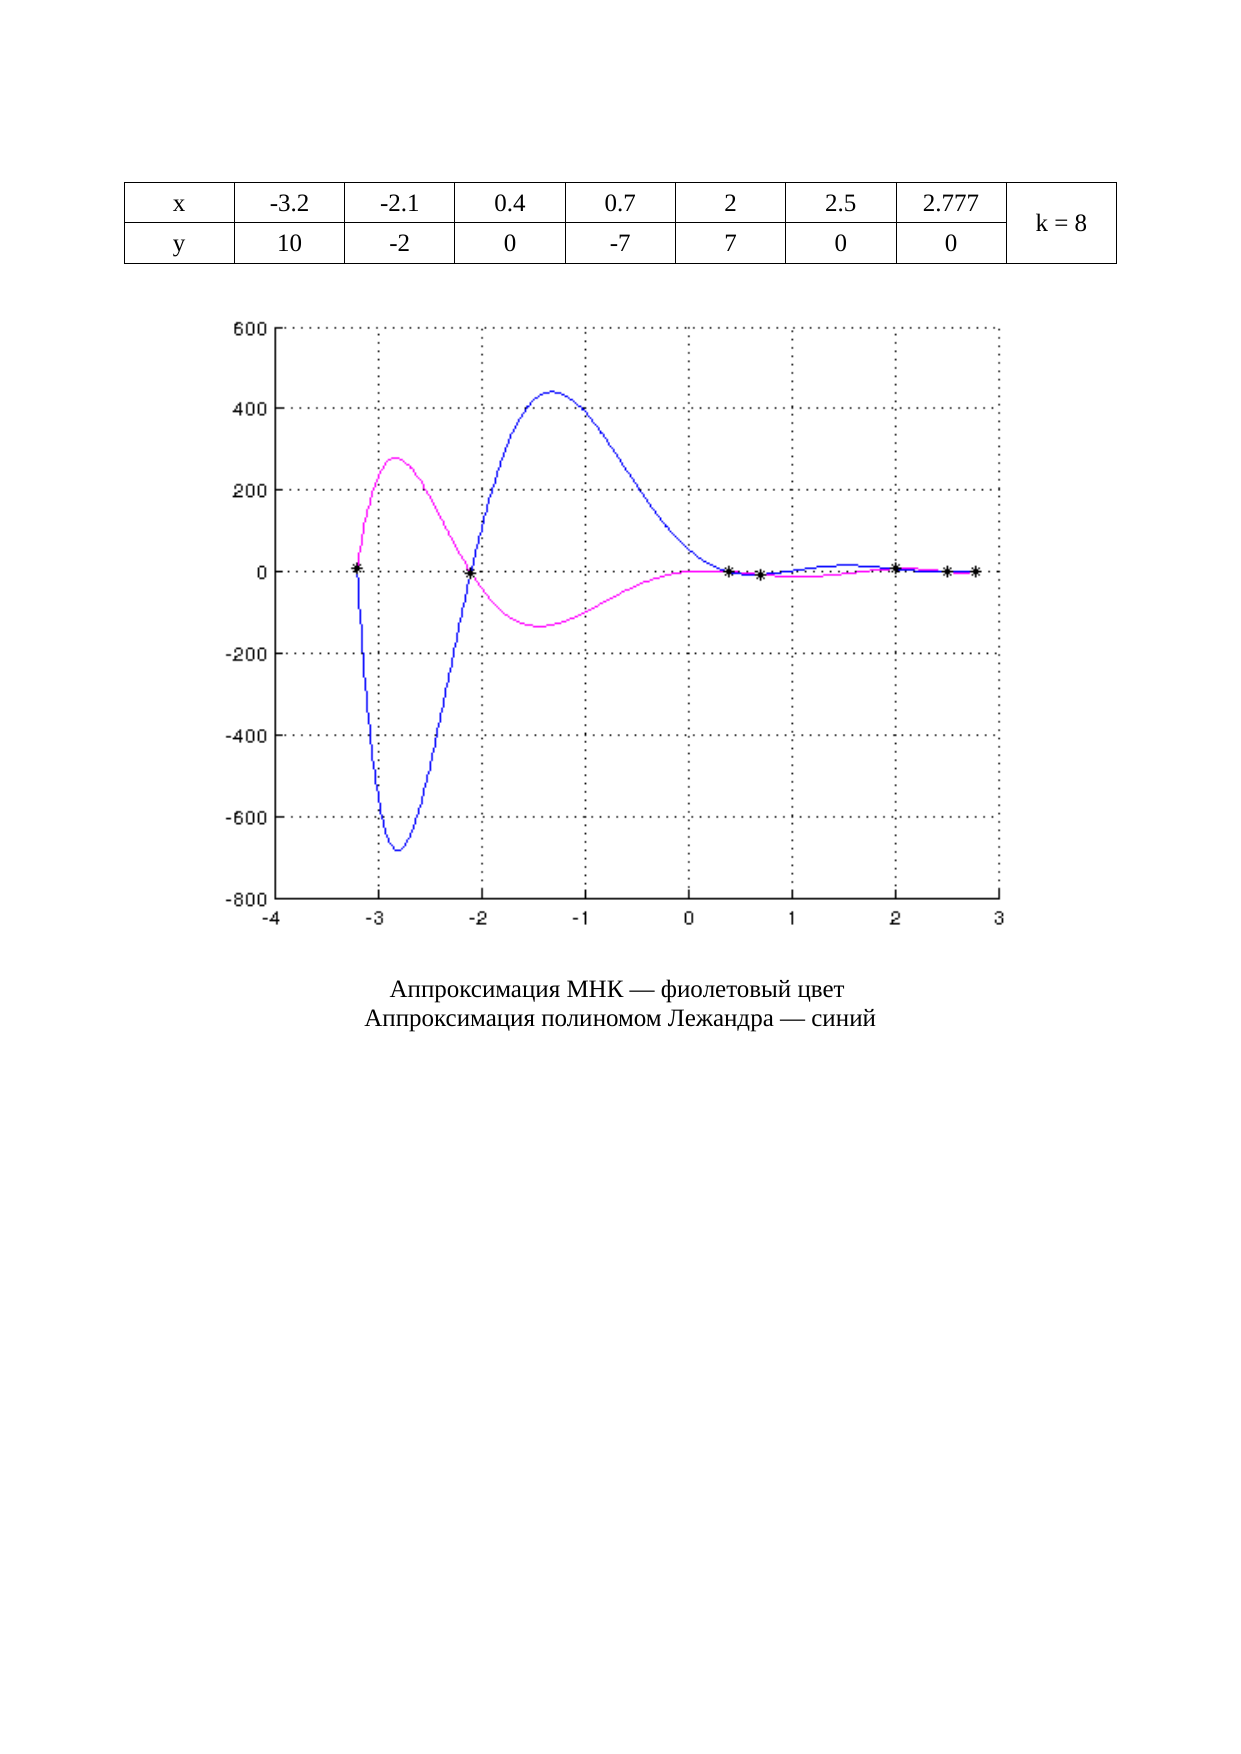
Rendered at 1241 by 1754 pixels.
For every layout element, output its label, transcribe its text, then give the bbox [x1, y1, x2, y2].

table_cell 0 [455, 223, 565, 262]
table_header 2 [676, 183, 785, 222]
table_header k = 8 [1007, 183, 1116, 262]
table_header 0.4 [455, 183, 565, 222]
table_header 0.7 [566, 183, 675, 222]
table_header 2.777 [897, 183, 1006, 222]
table_cell -2 [345, 223, 454, 262]
table_header x [125, 183, 234, 222]
table_header [118, 176, 1122, 268]
table_cell 0 [786, 223, 896, 262]
picture [153, 274, 1087, 975]
table_cell 10 [235, 223, 344, 262]
table_header -3.2 [235, 183, 344, 222]
table_header 2.5 [786, 183, 896, 222]
table_cell Аппроксимация МНК — фиолетовый цвет Аппроксимация полиномом Лежандра — синий [118, 269, 1122, 1037]
table_header -2.1 [345, 183, 454, 222]
table_cell y [125, 223, 234, 262]
table_cell 0 [897, 223, 1006, 262]
table_cell 7 [676, 223, 785, 262]
table_cell -7 [566, 223, 675, 262]
